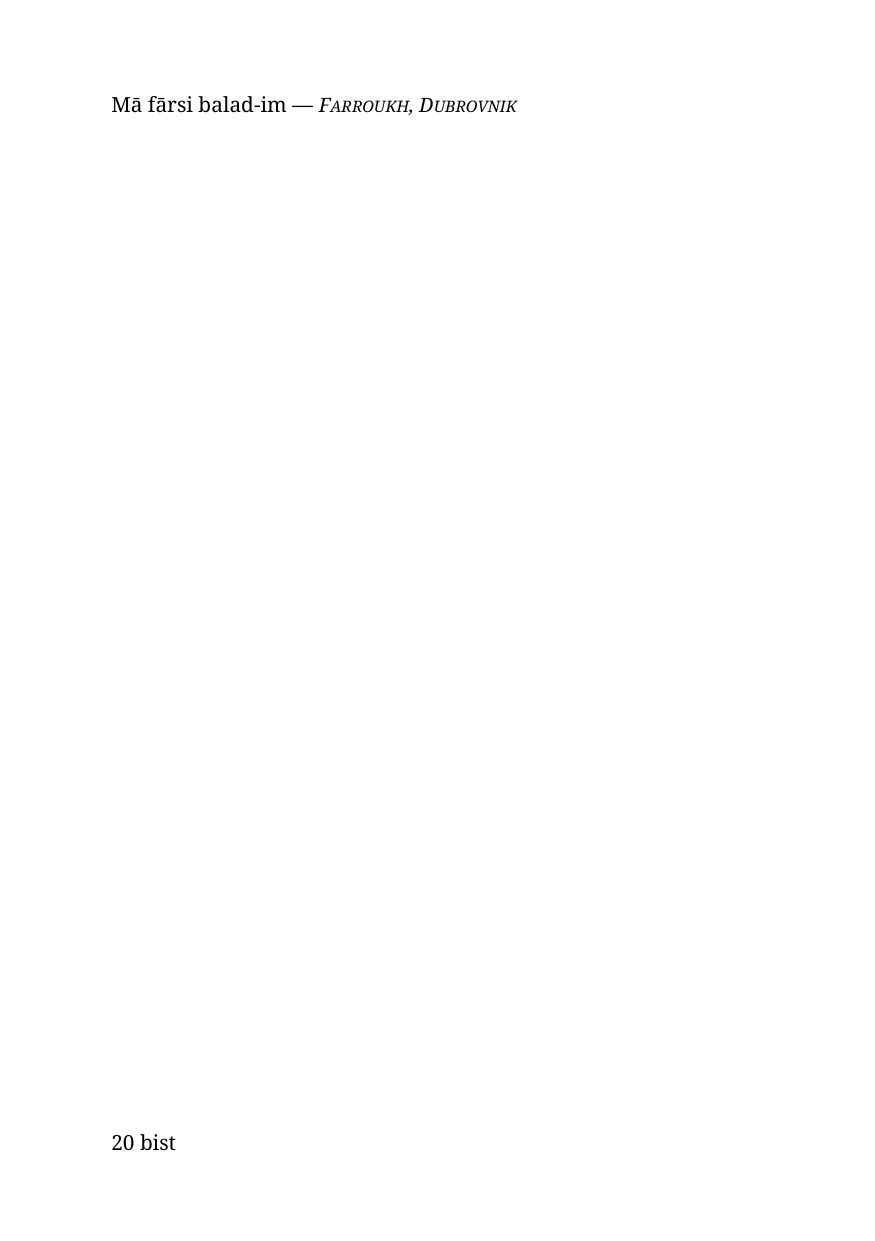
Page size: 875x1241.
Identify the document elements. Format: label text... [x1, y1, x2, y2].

text 20 bist [111, 1128, 763, 1157]
